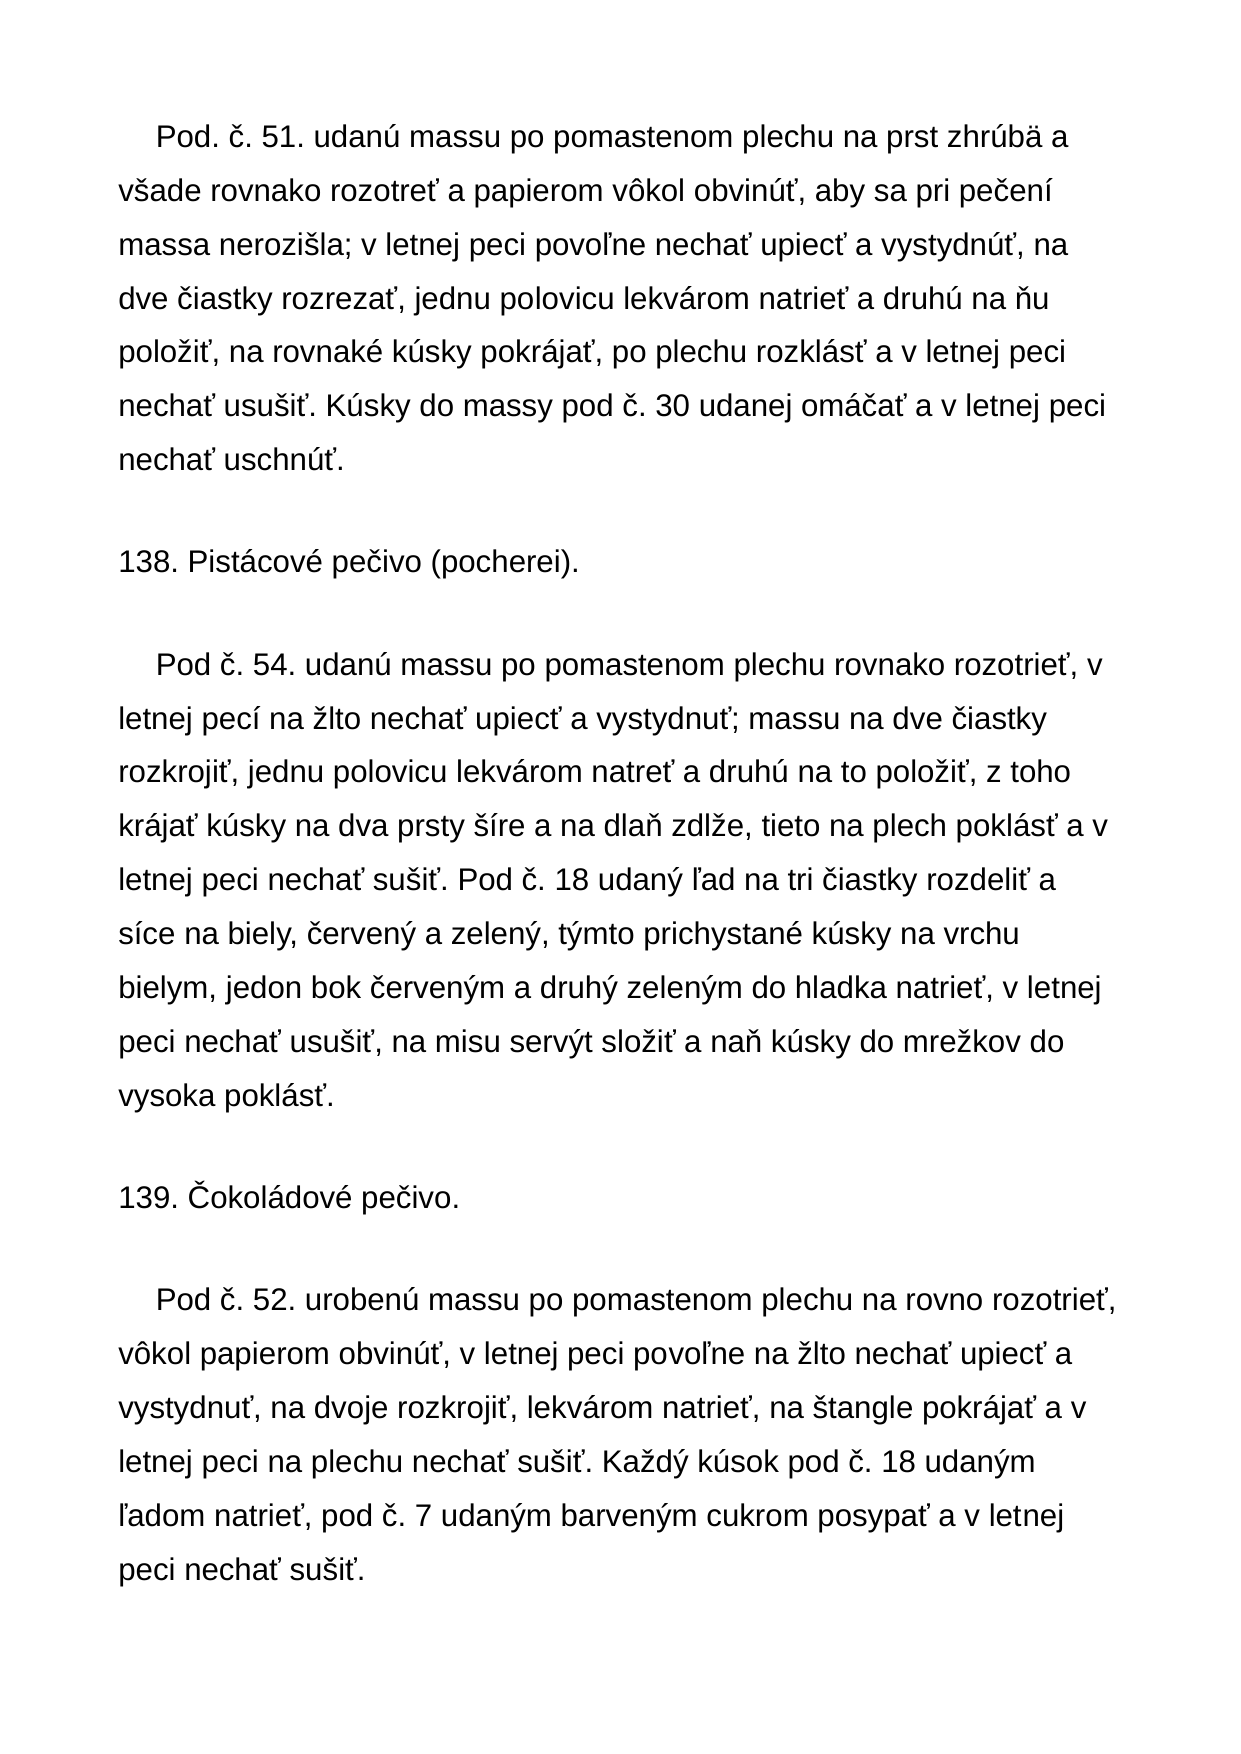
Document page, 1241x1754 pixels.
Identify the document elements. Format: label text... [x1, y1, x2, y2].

text Pod č. 54. udanú massu po pomastenom plechu rovnako rozotrieť, v letnej pecí na žlto nechať upiecť a vystydnuť; massu na dve čiastky rozkrojiť, jednu polovicu lekvárom natreť a druhú na to položiť, z toho krájať kúsky na dva prsty šíre a na dlaň zdlže, tieto na plech poklásť a v letnej peci nechať sušiť. Pod č. 18 udaný ľad na tri čiastky rozdeliť a síce na biely, červený a zelený, týmto prichystané kúsky na vrchu bielym, jedon bok červeným a druhý zeleným do hladka natrieť, v letnej peci nechať usušiť, na misu servýt složiť a naň kúsky do mrežkov do vysoka poklásť. [118, 646, 1122, 1113]
text 139. Čokoládové pečivo. [118, 1179, 1122, 1215]
text Pod. č. 51. udanú massu po pomastenom plechu na prst zhrúbä a všade rovnako rozotreť a papierom vôkol obvinúť, aby sa pri pečení massa nerozišla; v letnej peci povoľne nechať upiecť a vystydnúť, na dve čiastky rozrezať, jednu po­lovicu lekvárom natrieť a druhú na ňu položiť, na rovnaké kúsky pokrájať, po plechu rozklásť a v letnej peci nechať usušiť. Kúsky do massy pod č. 30 udanej omáčať a v letnej peci nechať uschnúť. [118, 118, 1122, 477]
text Pod č. 52. urobenú massu po pomastenom plechu na rovno rozotrieť, vôkol papierom obvinúť, v letnej peci po­voľne na žlto nechať upiecť a vystydnuť, na dvoje rozkrojiť, lekvárom natrieť, na štangle pokrájať a v letnej peci na ple­chu nechať sušiť. Každý kúsok pod č. 18 udaným ľadom natrieť, pod č. 7 udaným barveným cukrom posypať a v let­nej peci nechať sušiť. [118, 1281, 1122, 1586]
text 138. Pistácové pečivo (pocherei). [118, 543, 1122, 579]
